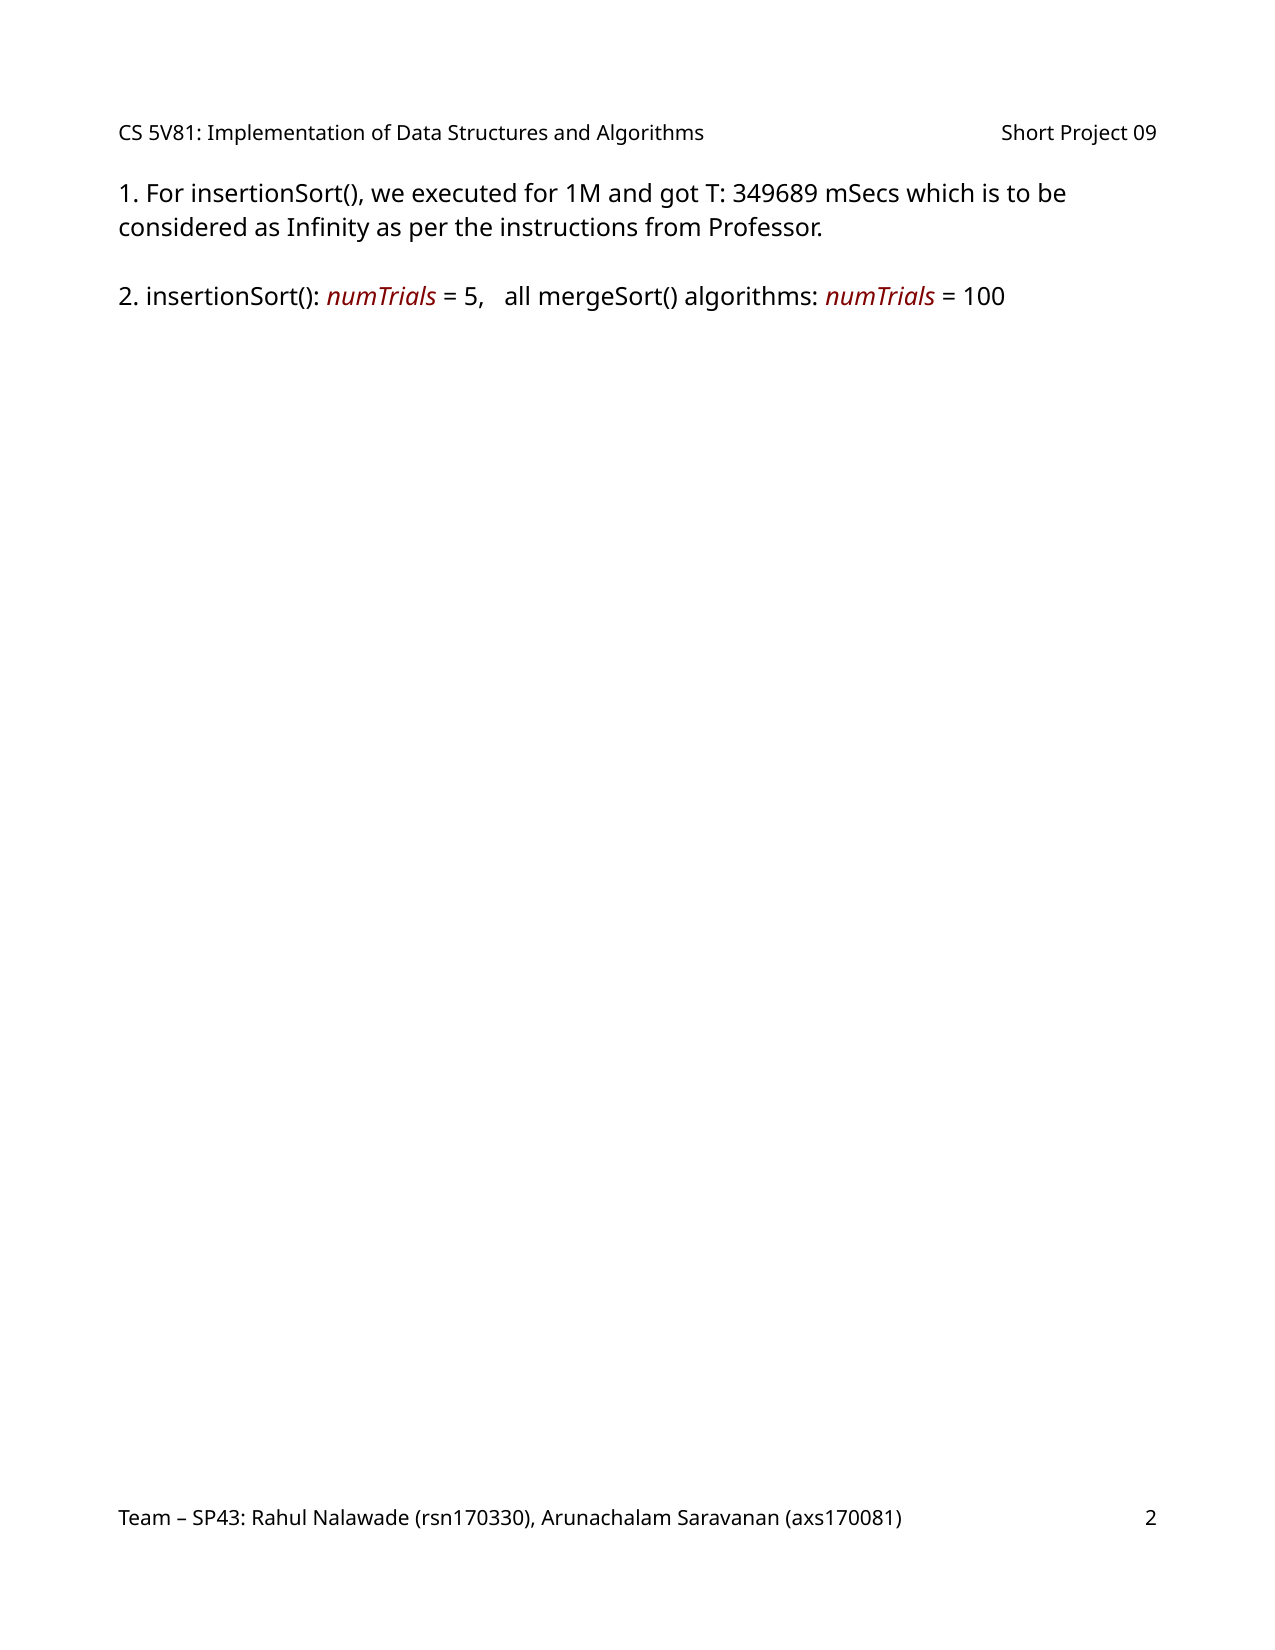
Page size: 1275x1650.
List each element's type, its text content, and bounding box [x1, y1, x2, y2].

text 1. For insertionSort(), we executed for 1M and got T: 349689 mSecs which is to be considered as Infinity as per the instructions from Professor. [118, 176, 1157, 244]
text 2. insertionSort(): numTrials = 5, all mergeSort() algorithms: numTrials = 100 [118, 278, 1157, 312]
